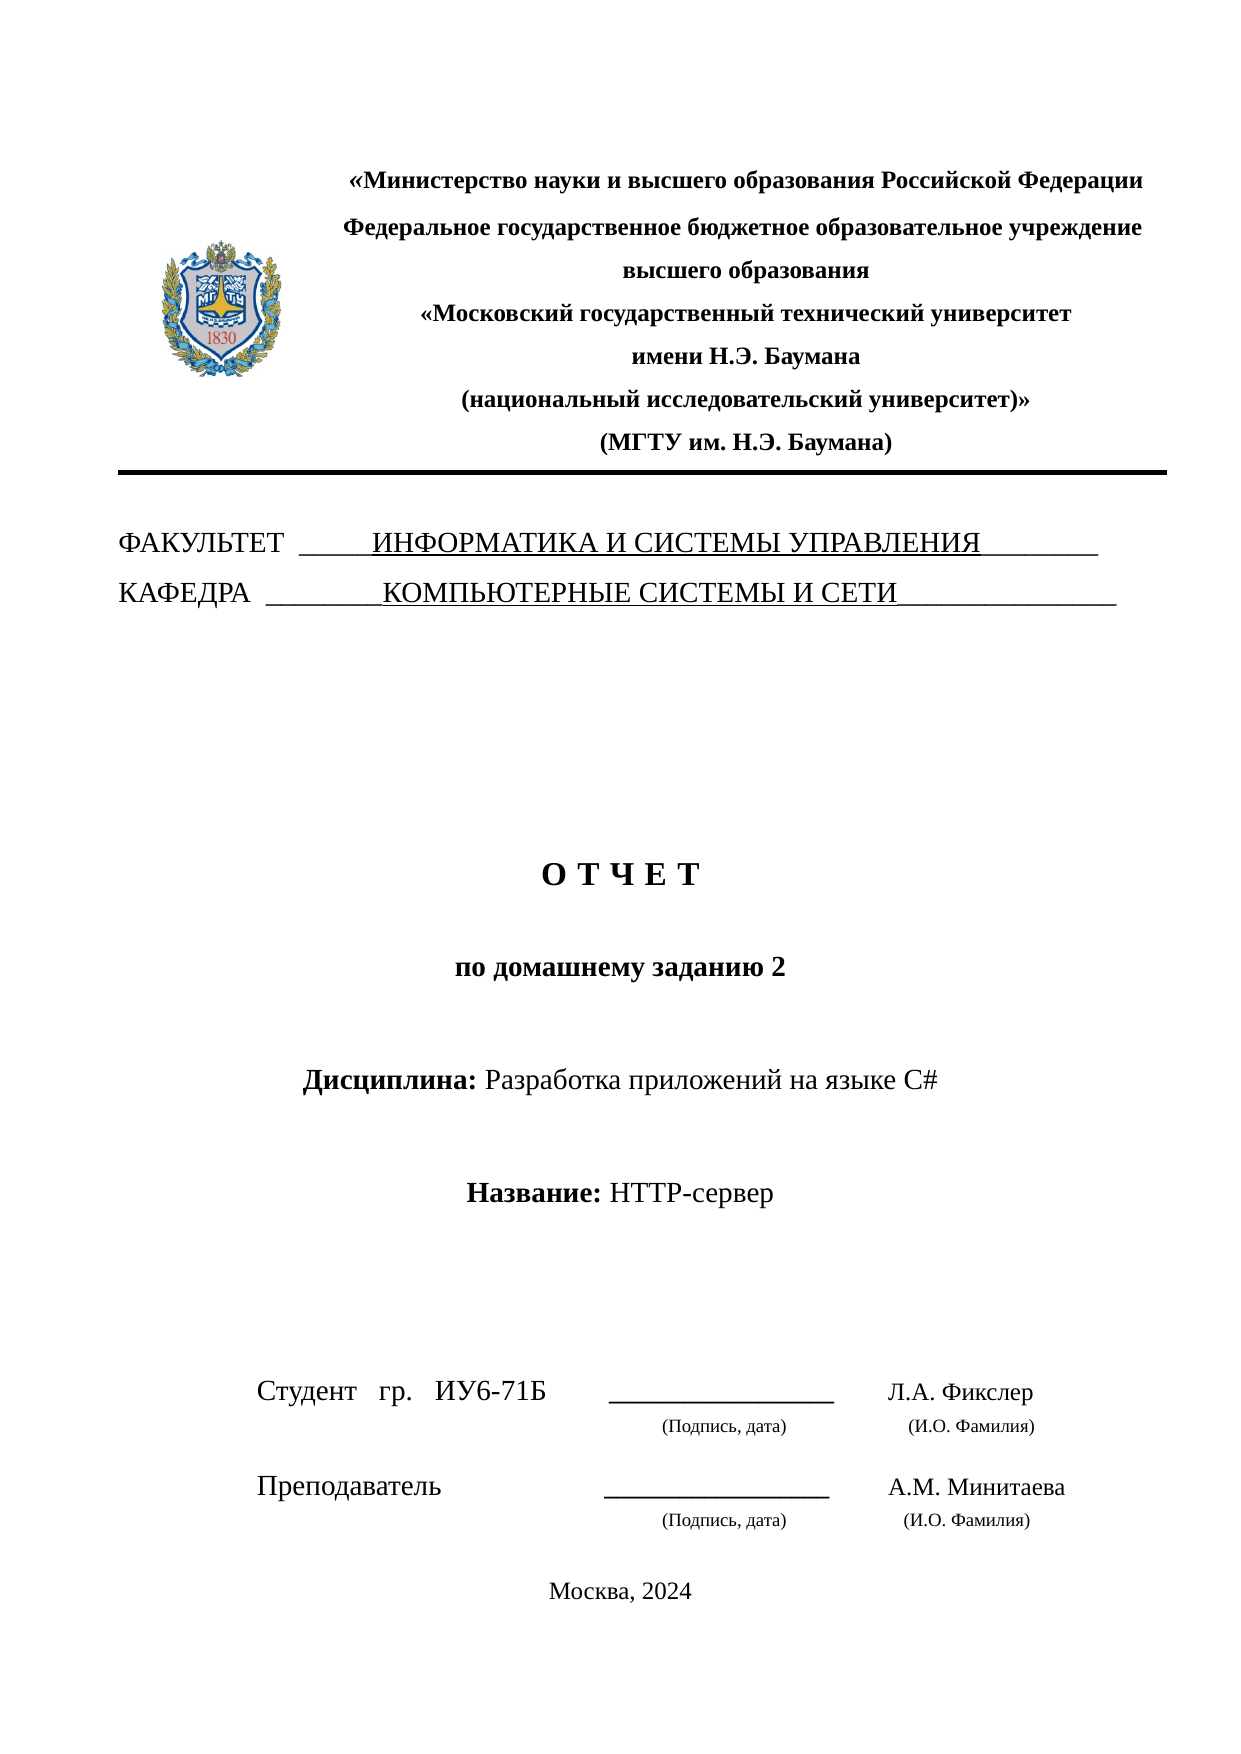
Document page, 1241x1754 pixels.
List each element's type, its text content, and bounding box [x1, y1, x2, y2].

text Преподаватель __________________ А.М. Минитаева [118, 1471, 1122, 1502]
text Дисциплина: Разработка приложений на языке C# [118, 1062, 1122, 1096]
text Москва, 2024 [118, 1576, 1122, 1605]
text КАФЕДРА ________КОМПЬЮТЕРНЫЕ СИСТЕМЫ И СЕТИ_______________ [118, 576, 1122, 609]
subtitle ФАКУЛЬТЕТ _____ИНФОРМАТИКА И СИСТЕМЫ УПРАВЛЕНИЯ________ [118, 525, 1122, 559]
subtitle ОТЧЕТ [118, 854, 1122, 892]
table_header [118, 161, 325, 470]
text Студент гр. ИУ6-71Б __________________ Л.А. Фикслер [118, 1376, 1122, 1407]
text (Подпись, дата) (И.О. Фамилия) [118, 1407, 1122, 1438]
text Название: HTTP-сервер [118, 1175, 1122, 1208]
picture [161, 240, 282, 377]
text (Подпись, дата) (И.О. Фамилия) [118, 1502, 1122, 1533]
table_header «Министерство науки и высшего образования Российской Федерации Федеральное государственное бюджетное образовательное учреждение высшего образования «Московский государственный технический университет имени Н.Э. Баумана (национальный исследовательский университет)» (МГТУ им. Н.Э. Баумана) [325, 161, 1167, 470]
text по домашнему заданию 2 [118, 949, 1122, 983]
